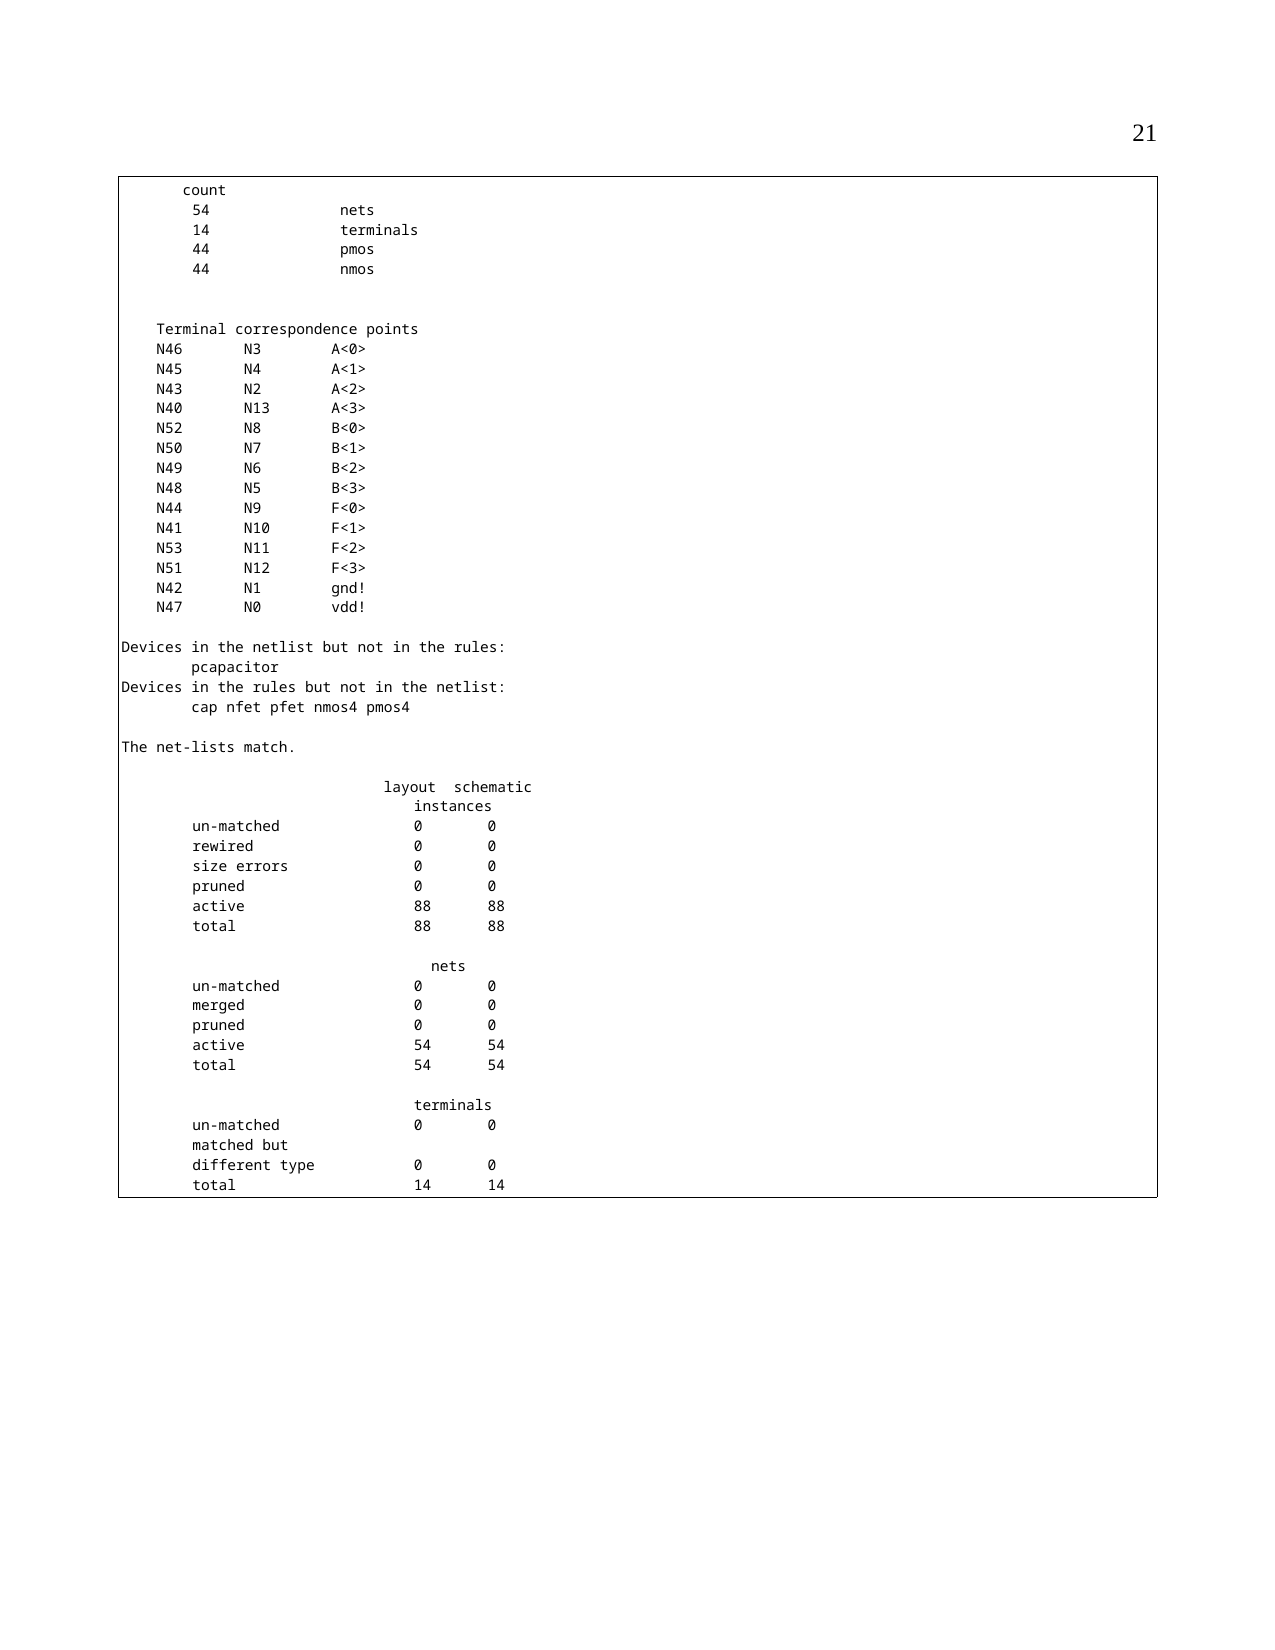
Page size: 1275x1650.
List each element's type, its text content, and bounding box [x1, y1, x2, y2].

text 14 terminals [119, 216, 1157, 236]
text layout schematic [119, 773, 1157, 793]
text Devices in the rules but not in the netlist: [119, 674, 1157, 694]
text N53 N11 F<2> [119, 534, 1157, 554]
text N45 N4 A<1> [119, 355, 1157, 375]
text active 54 54 [119, 1032, 1157, 1052]
text total 88 88 [119, 912, 1157, 936]
text N51 N12 F<3> [119, 554, 1157, 574]
text un-matched 0 0 [119, 813, 1157, 833]
text pruned 0 0 [119, 873, 1157, 893]
text merged 0 0 [119, 992, 1157, 1012]
text count [119, 177, 1157, 196]
text N41 N10 F<1> [119, 514, 1157, 534]
text The net-lists match. [119, 733, 1157, 756]
text N40 N13 A<3> [119, 395, 1157, 415]
text pruned 0 0 [119, 1012, 1157, 1032]
text N49 N6 B<2> [119, 455, 1157, 475]
text 44 nmos [119, 256, 1157, 279]
text instances [119, 793, 1157, 813]
text Terminal correspondence points [119, 316, 1157, 336]
text nets [119, 952, 1157, 972]
text active 88 88 [119, 893, 1157, 912]
text N44 N9 F<0> [119, 495, 1157, 514]
text cap nfet pfet nmos4 pmos4 [119, 694, 1157, 717]
text terminals [119, 1092, 1157, 1111]
text N48 N5 B<3> [119, 475, 1157, 495]
text N42 N1 gnd! [119, 574, 1157, 594]
text matched but [119, 1131, 1157, 1151]
text rewired 0 0 [119, 833, 1157, 853]
text total 14 14 [119, 1171, 1157, 1197]
text Devices in the netlist but not in the rules: [119, 634, 1157, 654]
text un-matched 0 0 [119, 972, 1157, 992]
text total 54 54 [119, 1052, 1157, 1075]
text N46 N3 A<0> [119, 336, 1157, 355]
text 54 nets [119, 196, 1157, 216]
text 44 pmos [119, 236, 1157, 256]
text size errors 0 0 [119, 853, 1157, 873]
text pcapacitor [119, 654, 1157, 674]
text N52 N8 B<0> [119, 415, 1157, 435]
text N50 N7 B<1> [119, 435, 1157, 455]
text N47 N0 vdd! [119, 594, 1157, 617]
text N43 N2 A<2> [119, 375, 1157, 395]
text different type 0 0 [119, 1151, 1157, 1171]
text un-matched 0 0 [119, 1111, 1157, 1131]
